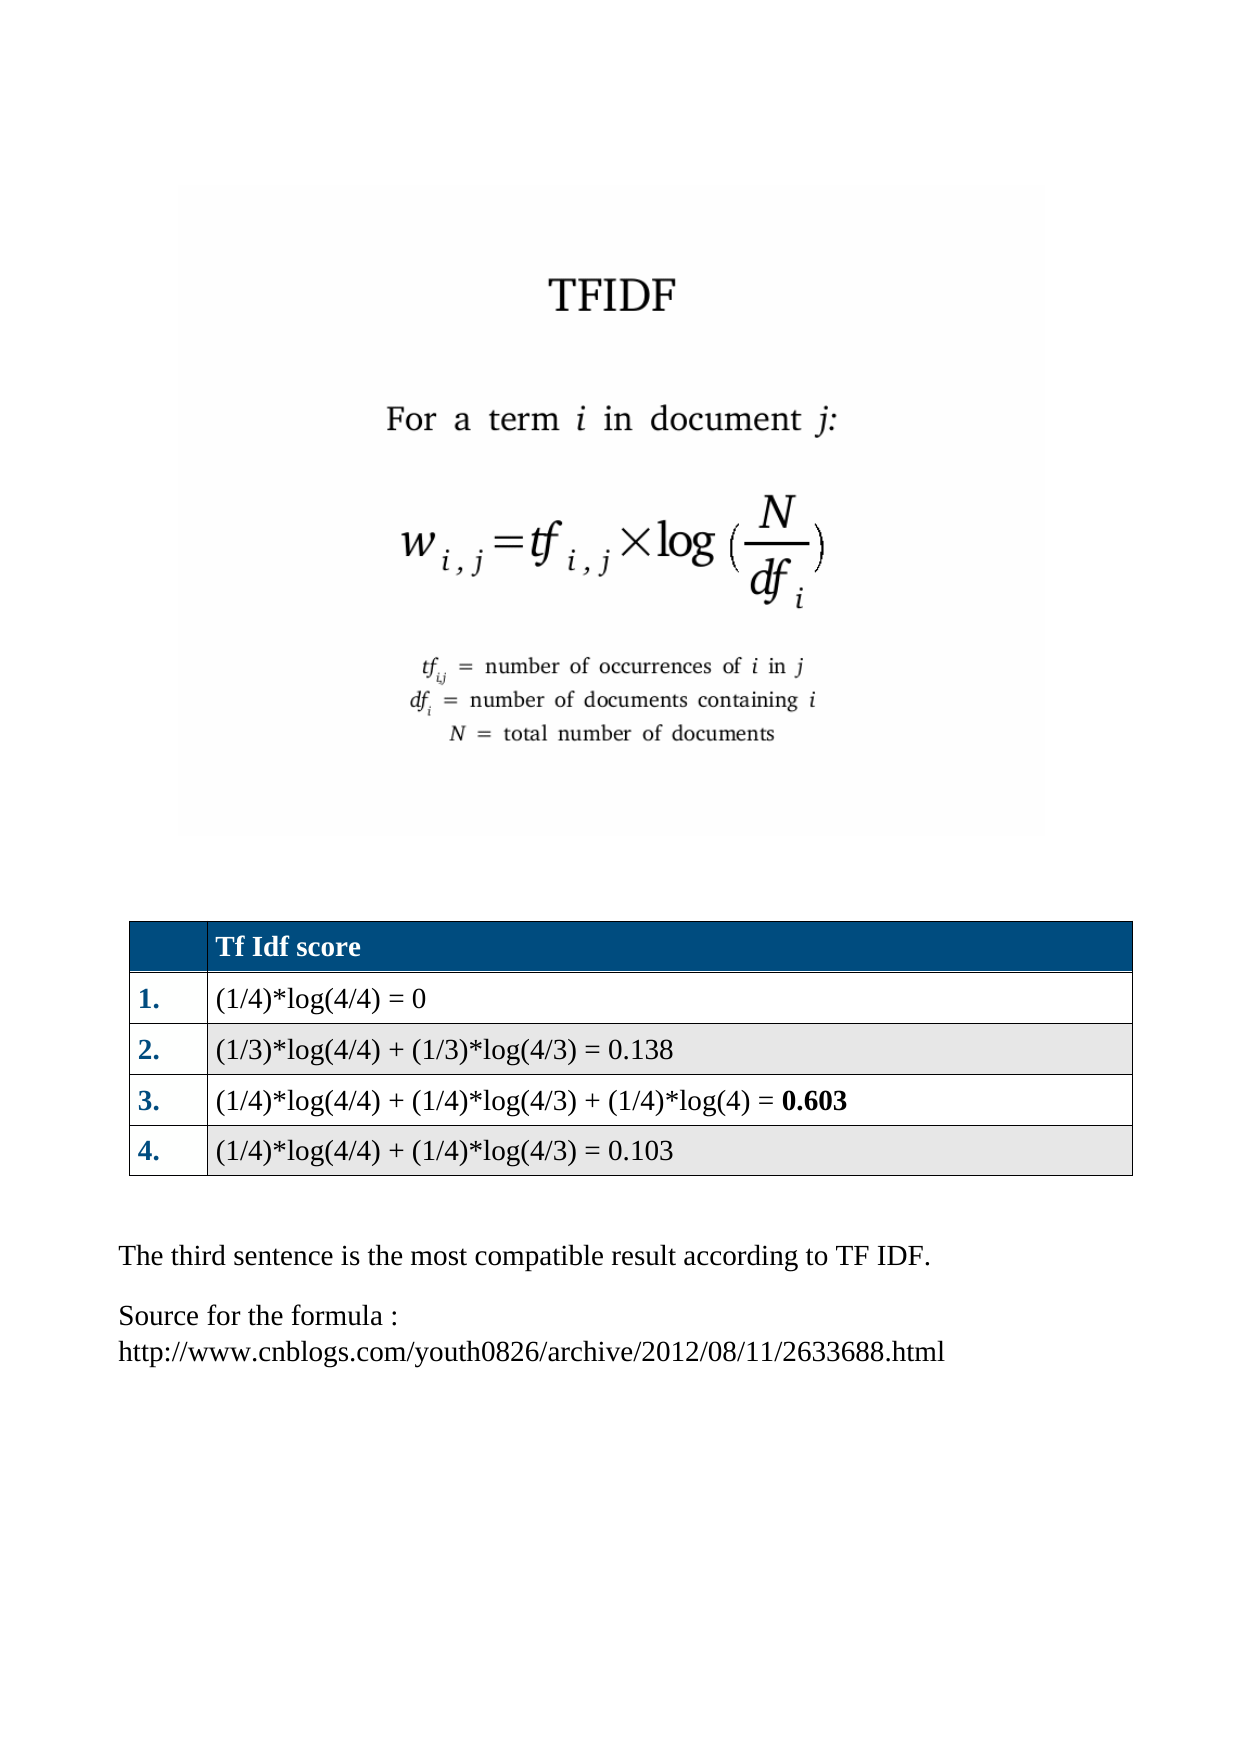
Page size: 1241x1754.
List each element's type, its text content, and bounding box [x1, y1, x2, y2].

table_cell 2. [130, 1024, 207, 1074]
text The third sentence is the most compatible result according to TF IDF. [118, 1236, 1122, 1272]
table_cell 1. [130, 973, 207, 1023]
table_cell (1/4)*log(4/4) + (1/4)*log(4/3) = 0.103 [208, 1126, 1132, 1175]
picture [178, 185, 1046, 836]
table_cell (1/4)*log(4/4) + (1/4)*log(4/3) + (1/4)*log(4) = 0.603 [208, 1075, 1132, 1124]
table_cell 4. [130, 1126, 207, 1175]
table_cell 3. [130, 1075, 207, 1124]
table_header Tf Idf score [208, 922, 1132, 971]
text Source for the formula : http://www.cnblogs.com/youth0826/archive/2012/08/11/2633688.html [118, 1297, 1122, 1367]
table_cell (1/3)*log(4/4) + (1/3)*log(4/3) = 0.138 [208, 1024, 1132, 1074]
table_header [130, 922, 207, 971]
table_cell (1/4)*log(4/4) = 0 [208, 973, 1132, 1023]
